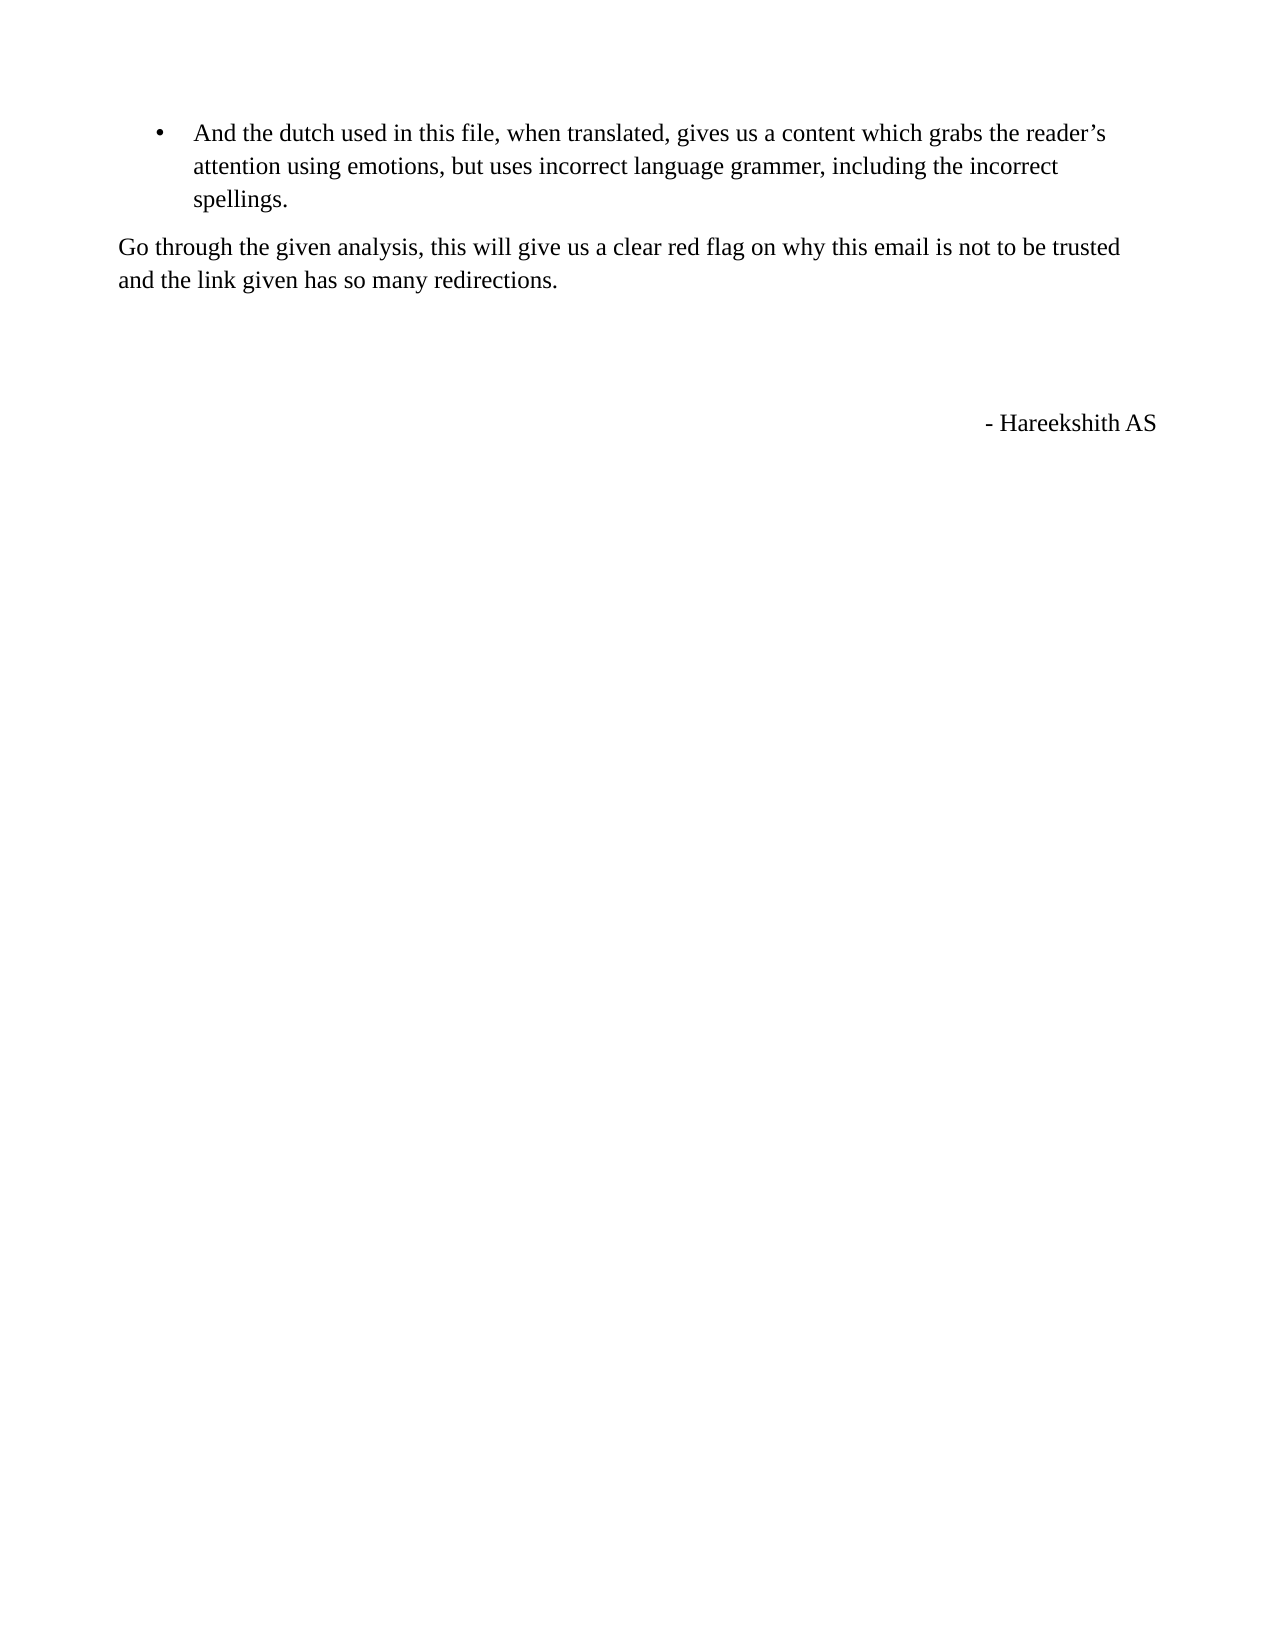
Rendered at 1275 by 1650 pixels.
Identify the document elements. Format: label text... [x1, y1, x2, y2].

text Go through the given analysis, this will give us a clear red flag on why this email is not to be trusted and the link given has so many redirections. [118, 232, 1157, 293]
list And the dutch used in this file, when translated, gives us a content which grabs the reader’s attention using emotions, but uses incorrect language grammer, including the incorrect spellings. [156, 118, 1157, 213]
text - Hareekshith AS [118, 408, 1157, 436]
